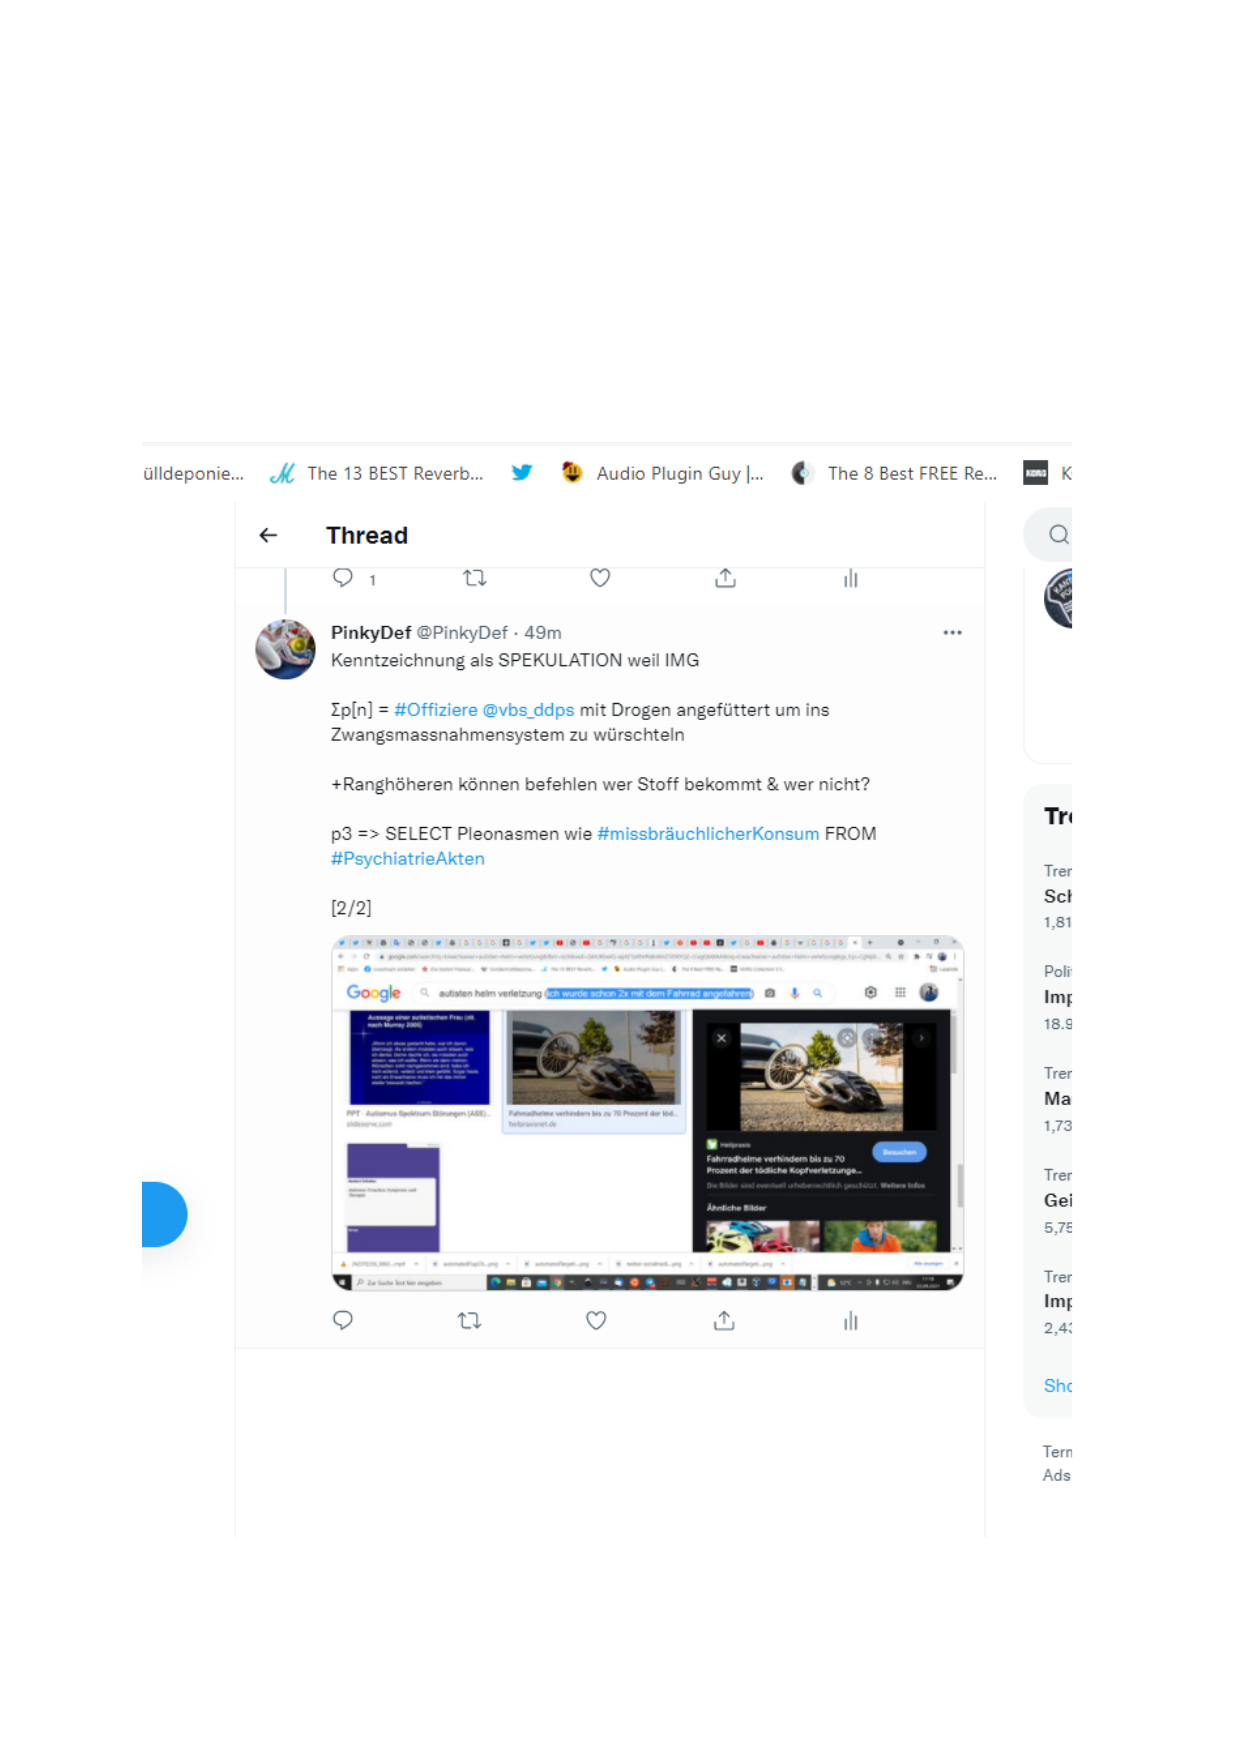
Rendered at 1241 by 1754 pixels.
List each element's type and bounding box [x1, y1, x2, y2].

picture [142, 442, 1073, 1537]
